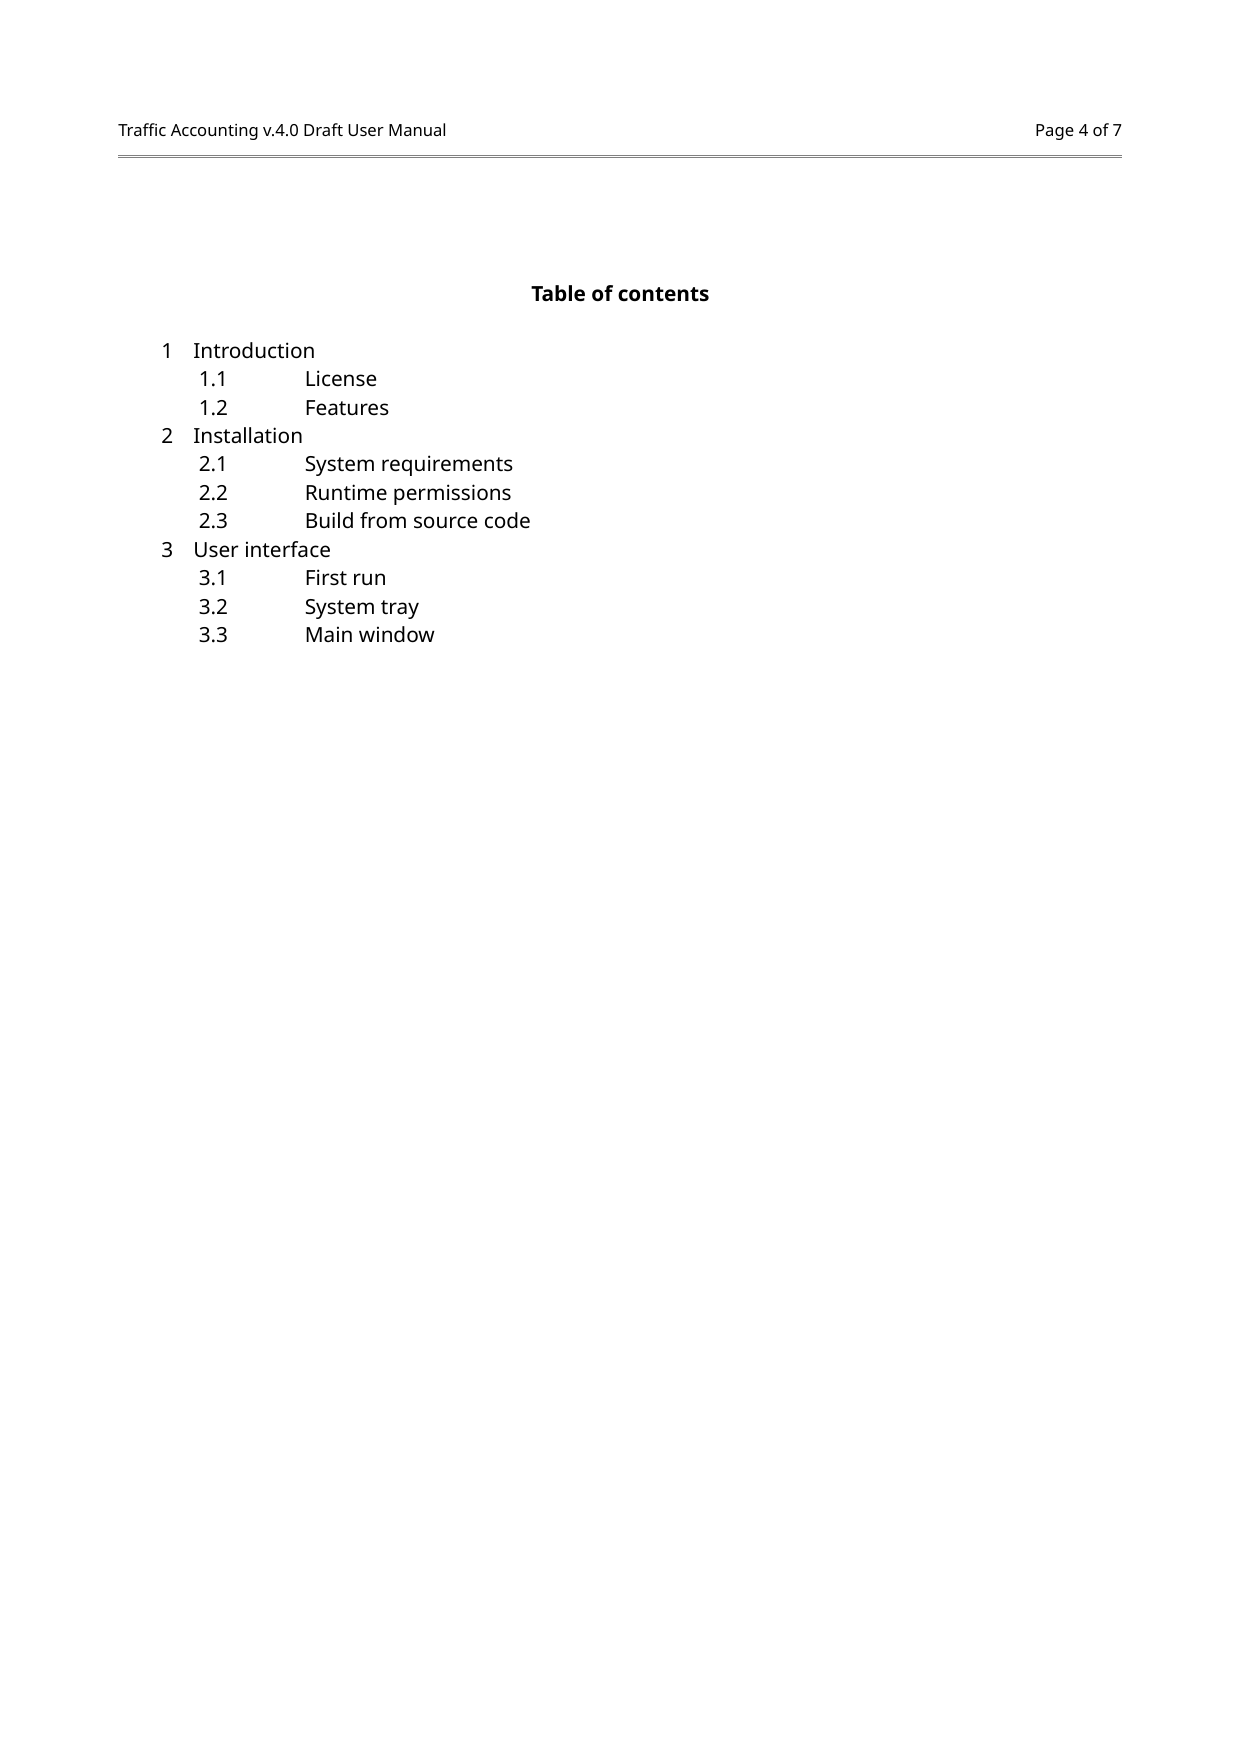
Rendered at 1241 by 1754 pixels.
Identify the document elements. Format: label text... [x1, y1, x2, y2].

list Main window [193, 620, 1122, 649]
list Runtime permissions [193, 478, 1122, 506]
list System tray [193, 592, 1122, 620]
list License [193, 364, 1122, 393]
text Table of contents [118, 279, 1122, 307]
list Build from source code [193, 506, 1122, 535]
list Features [193, 393, 1122, 421]
list Installation [156, 421, 1122, 449]
list First run [193, 563, 1122, 592]
list User interface [156, 535, 1122, 563]
list System requirements [193, 449, 1122, 478]
list Introduction [156, 336, 1122, 364]
